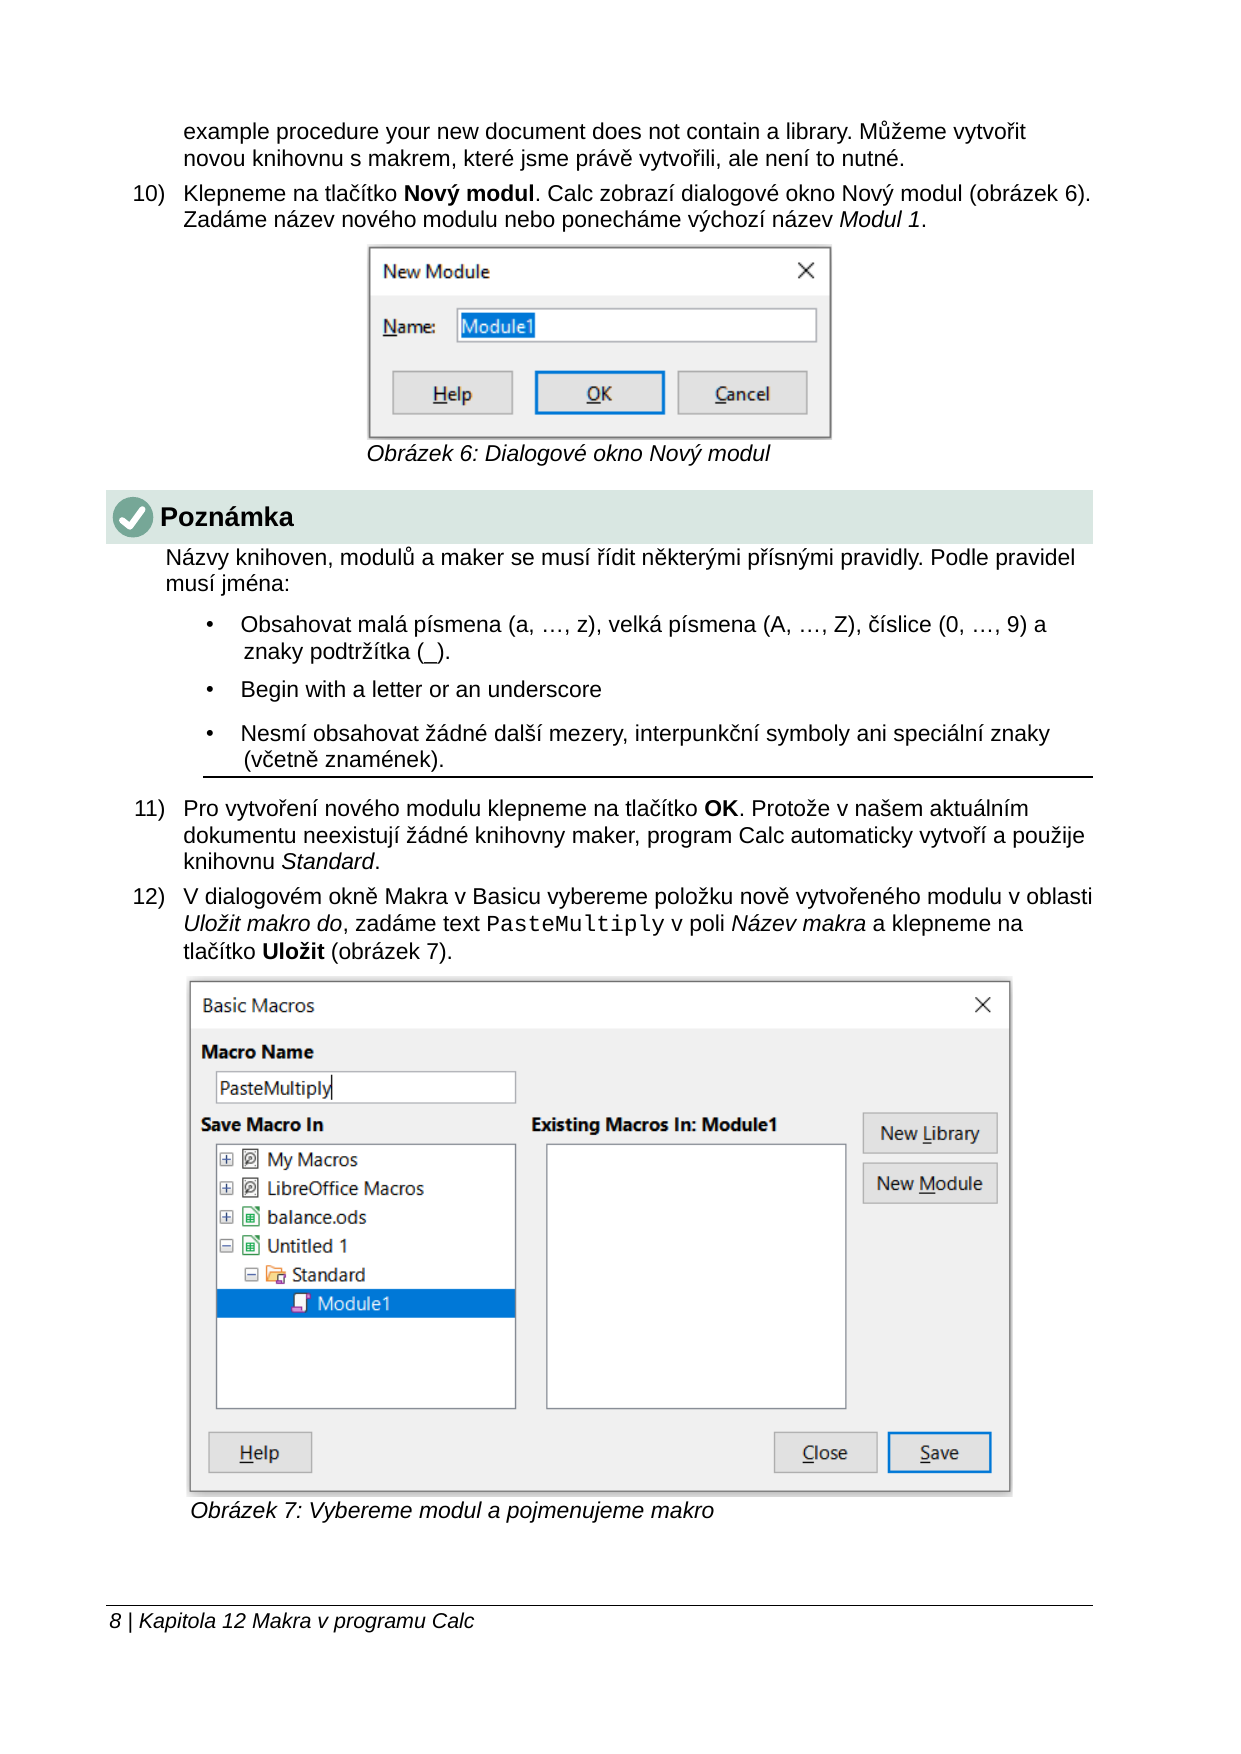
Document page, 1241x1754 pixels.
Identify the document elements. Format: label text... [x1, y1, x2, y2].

list Pro vytvoření nového modulu klepneme na tlačítko OK. Protože v našem aktuálním dokumentu neexistují žádné knihovny maker, program Calc automaticky vytvoří a použije knihovnu Standard. [165, 795, 1093, 874]
subtitle Poznámka [106, 490, 1093, 544]
list Klepneme na tlačítko Nový modul. Calc zobrazí dialogové okno Nový modul (obrázek 6). Zadáme název nového modulu nebo ponecháme výchozí název Modul 1. [165, 180, 1093, 232]
picture [366, 244, 833, 440]
list Begin with a letter or an underscore [203, 673, 1093, 702]
list Nesmí obsahovat žádné další mezery, interpunkční symboly ani speciální znaky (včetně znamének). [203, 717, 1093, 776]
list Obsahovat malá písmena (a, …, z), velká písmena (A, …, Z), číslice (0, …, 9) a znaky podtržítka (_). [203, 608, 1093, 664]
text Obrázek 6: Dialogové okno Nový modul [366, 440, 833, 466]
list V dialogovém okně Makra v Basicu vybereme položku nově vytvořeného modulu v oblasti Uložit makro do, zadáme text PasteMultiply v poli Název makra a klepneme na tlačítko Uložit (obrázek 7). [165, 883, 1093, 964]
picture [186, 976, 1013, 1497]
text example procedure your new document does not contain a library. Můžeme vytvořit novou knihovnu s makrem, které jsme právě vytvořili, ale není to nutné. [165, 118, 1093, 171]
text Obrázek 7: Vybereme modul a pojmenujeme makro [190, 1497, 1009, 1523]
text Názvy knihoven, modulů a maker se musí řídit některými přísnými pravidly. Podle pravidel musí jména: [165, 544, 1093, 597]
